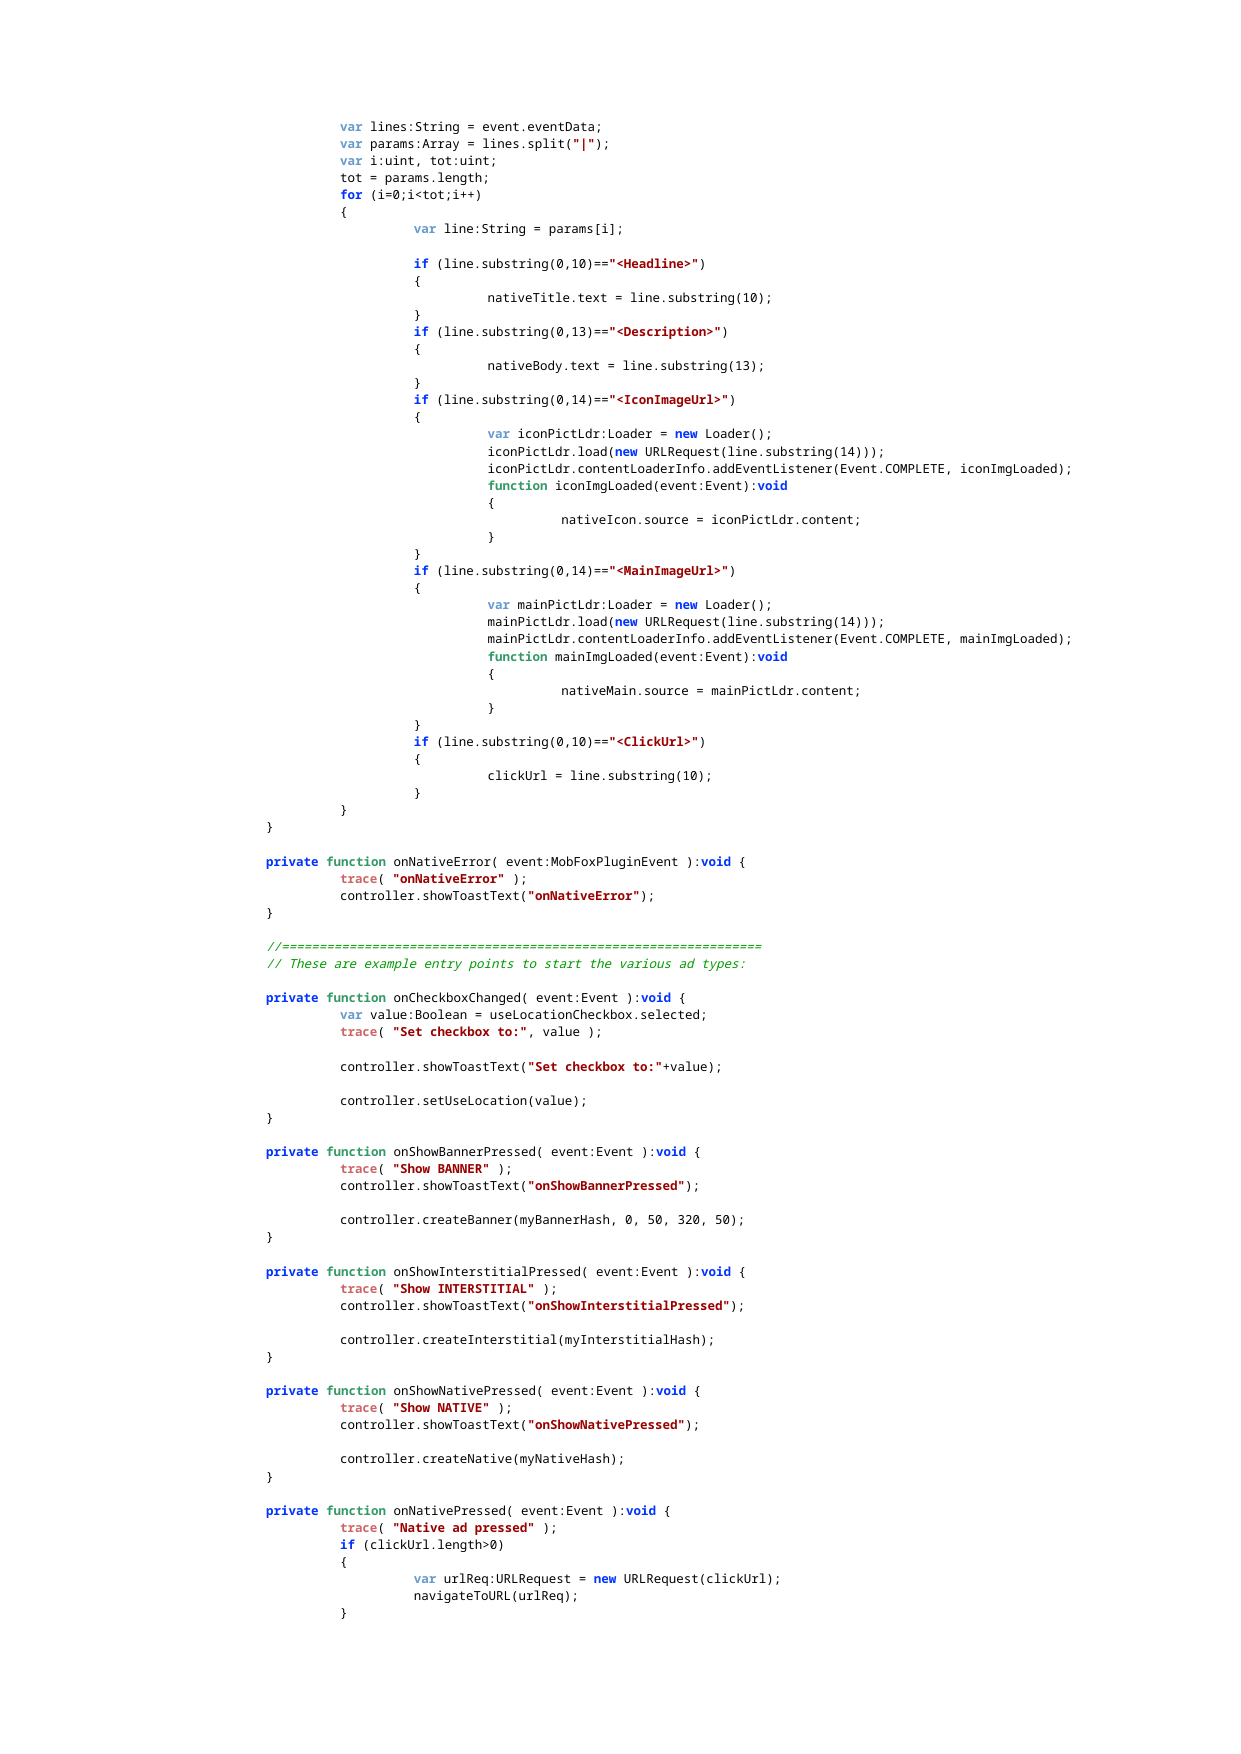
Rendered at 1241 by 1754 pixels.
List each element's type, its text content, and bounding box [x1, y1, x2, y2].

text iconPictLdr.load(new URLRequest(line.substring(14))); [118, 443, 1122, 460]
text { [118, 665, 1122, 682]
text controller.showToastText("Set checkbox to:"+value); [118, 1058, 1122, 1075]
text mainPictLdr.load(new URLRequest(line.substring(14))); [118, 613, 1122, 631]
text { [118, 494, 1122, 511]
text var params:Array = lines.split("|"); [118, 135, 1122, 152]
text } [118, 374, 1122, 391]
text } [118, 545, 1122, 562]
text var i:uint, tot:uint; [118, 152, 1122, 169]
text private function onCheckboxChanged( event:Event ):void { [118, 989, 1122, 1006]
text } [118, 1109, 1122, 1126]
text trace( "Show INTERSTITIAL" ); [118, 1280, 1122, 1297]
text trace( "Set checkbox to:", value ); [118, 1023, 1122, 1041]
text private function onNativePressed( event:Event ):void { [118, 1502, 1122, 1519]
text controller.showToastText("onShowBannerPressed"); [118, 1177, 1122, 1194]
text controller.createBanner(myBannerHash, 0, 50, 320, 50); [118, 1211, 1122, 1228]
text if (line.substring(0,14)=="<MainImageUrl>") [118, 562, 1122, 579]
text } [118, 699, 1122, 716]
text var value:Boolean = useLocationCheckbox.selected; [118, 1006, 1122, 1023]
text controller.createInterstitial(myInterstitialHash); [118, 1331, 1122, 1348]
text controller.showToastText("onShowNativePressed"); [118, 1416, 1122, 1433]
text } [118, 1348, 1122, 1365]
text } [118, 818, 1122, 836]
text // These are example entry points to start the various ad types: [118, 955, 1122, 972]
text } [118, 528, 1122, 545]
text nativeTitle.text = line.substring(10); [118, 289, 1122, 306]
text if (line.substring(0,10)=="<Headline>") [118, 255, 1122, 272]
text } [118, 784, 1122, 801]
text } [118, 904, 1122, 921]
text nativeIcon.source = iconPictLdr.content; [118, 511, 1122, 528]
text tot = params.length; [118, 169, 1122, 186]
text trace( "Show BANNER" ); [118, 1160, 1122, 1177]
text var line:String = params[i]; [118, 221, 1122, 238]
text { [118, 750, 1122, 767]
text controller.setUseLocation(value); [118, 1092, 1122, 1109]
text { [118, 272, 1122, 289]
text nativeBody.text = line.substring(13); [118, 357, 1122, 374]
text function iconImgLoaded(event:Event):void [118, 477, 1122, 494]
text function mainImgLoaded(event:Event):void [118, 648, 1122, 665]
text trace( "Show NATIVE" ); [118, 1399, 1122, 1416]
text private function onShowNativePressed( event:Event ):void { [118, 1382, 1122, 1399]
text nativeMain.source = mainPictLdr.content; [118, 682, 1122, 699]
text var urlReq:URLRequest = new URLRequest(clickUrl); [118, 1570, 1122, 1587]
text } [118, 801, 1122, 818]
text if (line.substring(0,14)=="<IconImageUrl>") [118, 391, 1122, 408]
text if (line.substring(0,13)=="<Description>") [118, 323, 1122, 340]
text var mainPictLdr:Loader = new Loader(); [118, 596, 1122, 613]
text var lines:String = event.eventData; [118, 118, 1122, 135]
text trace( "onNativeError" ); [118, 870, 1122, 887]
text { [118, 1553, 1122, 1570]
text for (i=0;i<tot;i++) [118, 186, 1122, 203]
text { [118, 340, 1122, 357]
text clickUrl = line.substring(10); [118, 767, 1122, 784]
text { [118, 203, 1122, 221]
text } [118, 1228, 1122, 1246]
text mainPictLdr.contentLoaderInfo.addEventListener(Event.COMPLETE, mainImgLoaded); [118, 631, 1122, 648]
text trace( "Native ad pressed" ); [118, 1519, 1122, 1536]
text controller.showToastText("onNativeError"); [118, 887, 1122, 904]
text controller.showToastText("onShowInterstitialPressed"); [118, 1297, 1122, 1314]
text } [118, 1468, 1122, 1485]
text } [118, 306, 1122, 323]
text //================================================================ [118, 938, 1122, 955]
text private function onShowInterstitialPressed( event:Event ):void { [118, 1263, 1122, 1280]
text } [118, 716, 1122, 733]
text } [118, 1604, 1122, 1621]
text { [118, 408, 1122, 426]
text var iconPictLdr:Loader = new Loader(); [118, 426, 1122, 443]
text iconPictLdr.contentLoaderInfo.addEventListener(Event.COMPLETE, iconImgLoaded); [118, 460, 1122, 477]
text if (clickUrl.length>0) [118, 1536, 1122, 1553]
text private function onShowBannerPressed( event:Event ):void { [118, 1143, 1122, 1160]
text private function onNativeError( event:MobFoxPluginEvent ):void { [118, 853, 1122, 870]
text if (line.substring(0,10)=="<ClickUrl>") [118, 733, 1122, 750]
text { [118, 579, 1122, 596]
text controller.createNative(myNativeHash); [118, 1451, 1122, 1468]
text navigateToURL(urlReq); [118, 1587, 1122, 1604]
